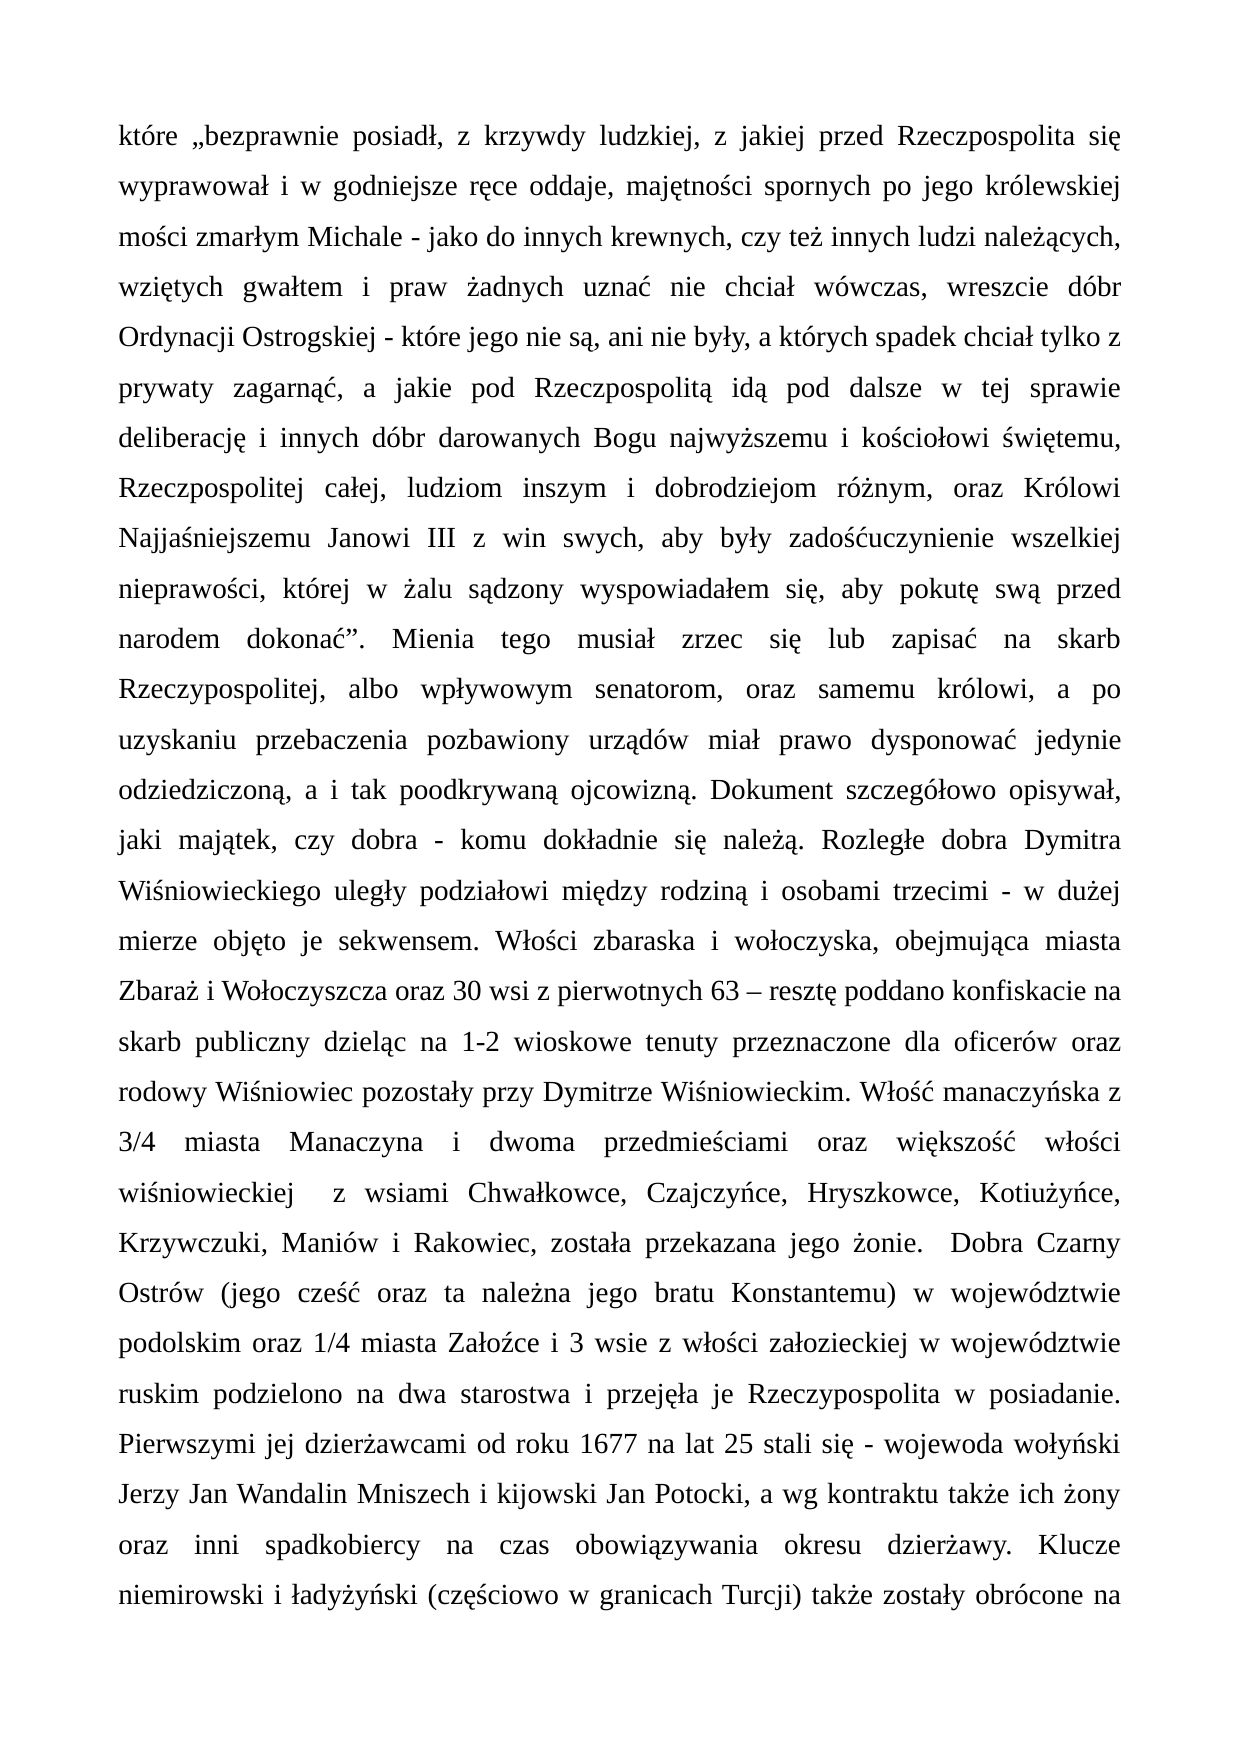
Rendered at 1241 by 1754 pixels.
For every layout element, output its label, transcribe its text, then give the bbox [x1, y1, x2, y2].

text - które „bezprawnie posiadł, z krzywdy ludzkiej, z jakiej przed Rzeczpospolita się wyprawował i w godniejsze ręce oddaje, majętności spornych po jego królewskiej mości zmarłym Michale - jako do innych krewnych, czy też innych ludzi należących, wziętych gwałtem i praw żadnych uznać nie chciał wówczas, wreszcie dóbr Ordynacji Ostrogskiej - które jego nie są, ani nie były, a których spadek chciał tylko z prywaty zagarnąć, a jakie pod Rzeczpospolitą idą pod dalsze w tej sprawie deliberację i innych dóbr darowanych Bogu najwyższemu i kościołowi świętemu, Rzeczpospolitej całej, ludziom inszym i dobrodziejom różnym, oraz Królowi Najjaśniejszemu Janowi III z win swych, aby były zadośćuczynienie wszelkiej nieprawości, której w żalu sądzony wyspowiadałem się, aby pokutę swą przed narodem dokonać”. Mienia tego musiał zrzec się lub zapisać na skarb Rzeczypospolitej, albo wpływowym senatorom, oraz samemu królowi, a po uzyskaniu przebaczenia pozbawiony urządów miał prawo dysponować jedynie odziedziczoną, a i tak poodkrywaną ojcowizną. Dokument szczegółowo opisywał, jaki majątek, czy dobra - komu dokładnie się należą. Rozległe dobra Dymitra Wiśniowieckiego uległy podziałowi między rodziną i osobami trzecimi - w dużej mierze objęto je sekwensem. Włości zbaraska i wołoczyska, obejmująca miasta Zbaraż i Wołoczyszcza oraz 30 wsi z pierwotnych 63 – resztę poddano konfiskacie na skarb publiczny dzieląc na 1-2 wioskowe tenuty przeznaczone dla oficerów oraz rodowy Wiśniowiec pozostały przy Dymitrze Wiśniowieckim. Włość manaczyńska z 3/4 miasta Manaczyna i dwoma przedmieściami oraz większość włości wiśniowieckiej z wsiami Chwałkowce, Czajczyńce, Hryszkowce, Kotiużyńce, Krzywczuki, Maniów i Rakowiec, została przekazana jego żonie. Dobra Czarny Ostrów (jego cześć oraz ta należna jego bratu Konstantemu) w województwie podolskim oraz 1/4 miasta Załoźce i 3 wsie z włości załozieckiej w województwie ruskim podzielono na dwa starostwa i przejęła je Rzeczypospolita w posiadanie. Pierwszymi jej dzierżawcami od roku 1677 na lat 25 stali się - wojewoda wołyński Jerzy Jan Wandalin Mniszech i kijowski Jan Potocki, a wg kontraktu także ich żony oraz inni spadkobiercy na czas obowiązywania okresu dzierżawy. Klucze niemirowski i ładyżyński (częściowo w granicach Turcji) także zostały obrócone na [118, 118, 1122, 1611]
